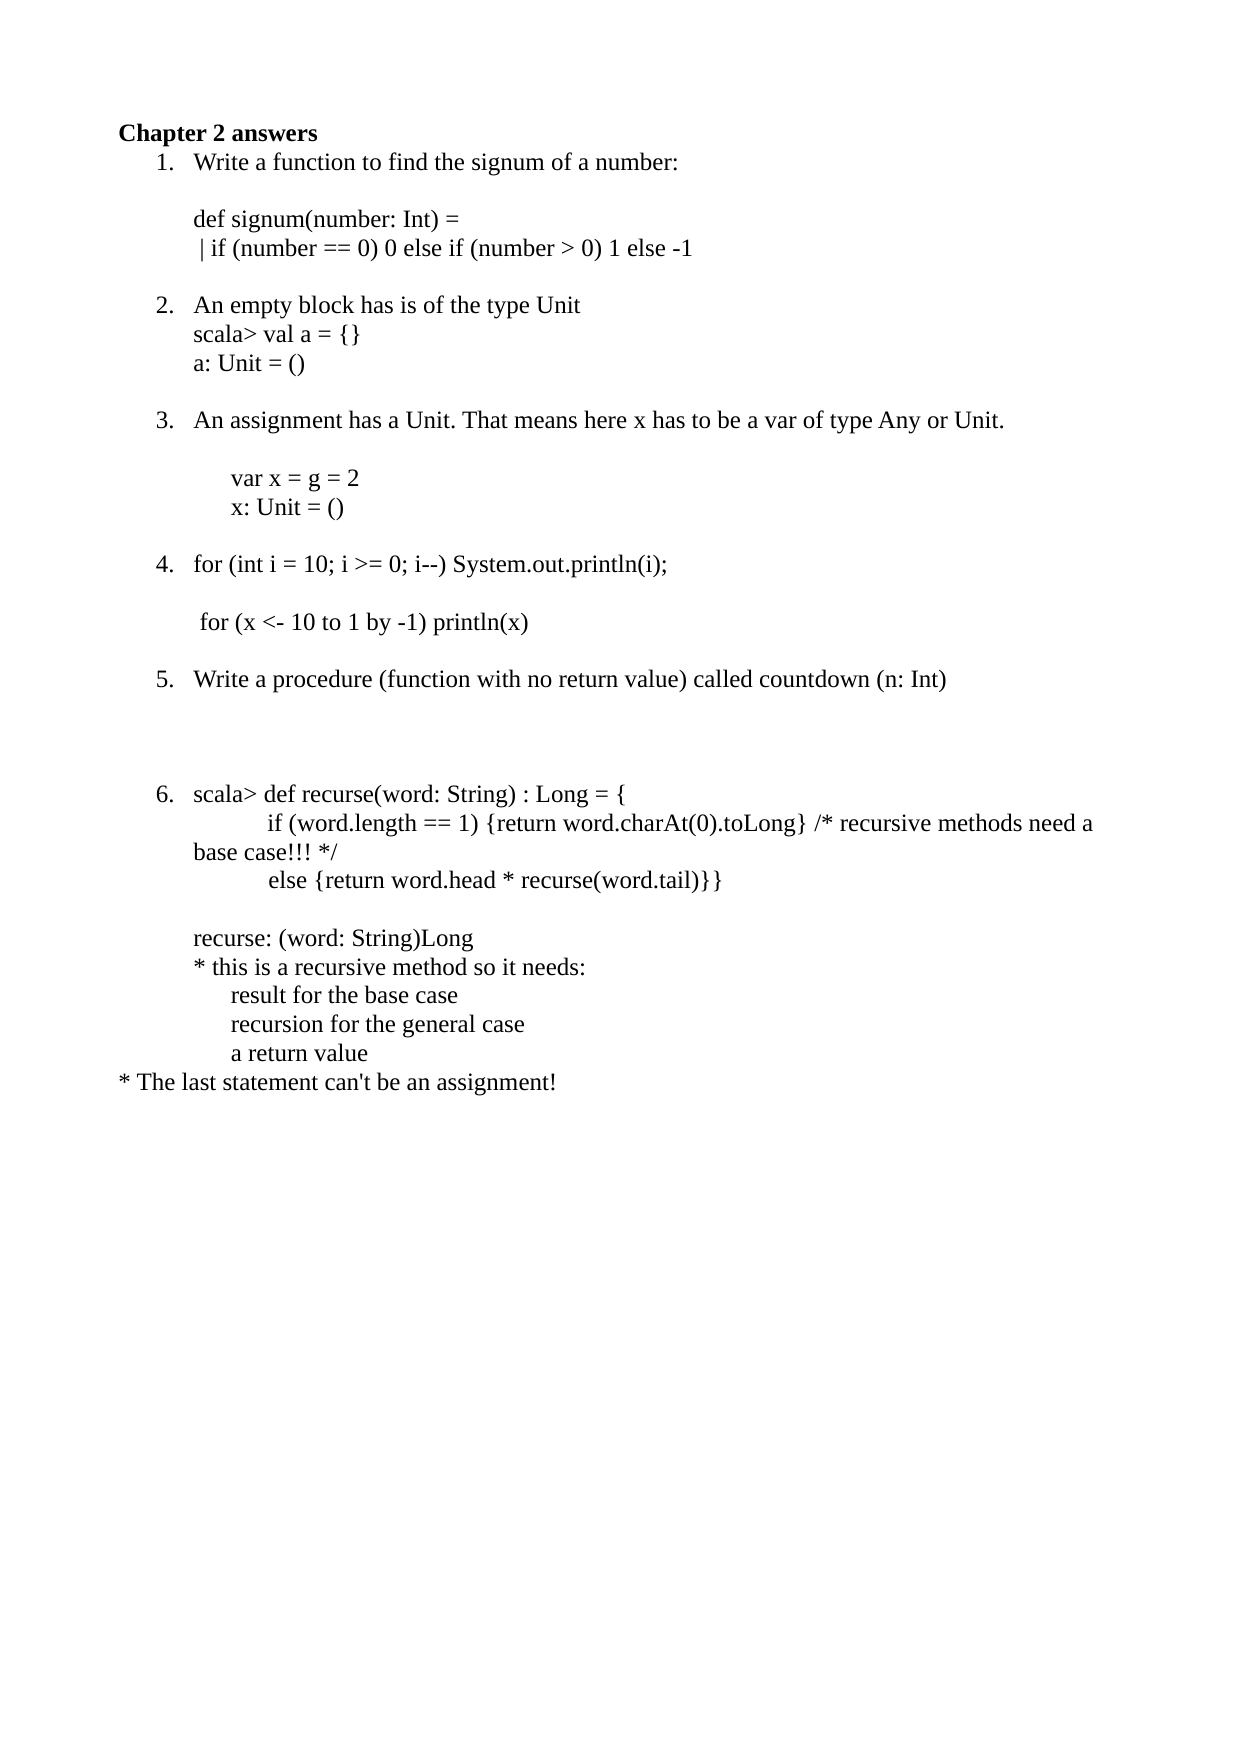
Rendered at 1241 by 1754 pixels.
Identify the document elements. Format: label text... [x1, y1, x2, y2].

list for (int i = 10; i >= 0; i--) System.out.println(i); for (x <- 10 to 1 by -1) println(x) [156, 549, 1122, 664]
list x: Unit = () [193, 492, 1122, 549]
list if (word.length == 1) {return word.charAt(0).toLong} /* recursive methods need a base case!!! */ [156, 808, 1122, 866]
text Chapter 2 answers [118, 118, 1122, 147]
list Write a procedure (function with no return value) called countdown (n: Int) [156, 664, 1122, 779]
list An empty block has is of the type Unit scala> val a = {} [156, 291, 1122, 348]
list recurse: (word: String)Long * this is a recursive method so it needs: [156, 923, 1122, 981]
list Write a function to find the signum of a number: def signum(number: Int) = | if (number == 0) 0 else if (number > 0) 1 else -1 [156, 147, 1122, 291]
list else {return word.head * recurse(word.tail)}} [231, 866, 1122, 894]
list An assignment has a Unit. That means here x has to be a var of type Any or Unit. var x = g = 2 [156, 406, 1122, 492]
list result for the base case recursion for the general case a return value [193, 981, 1122, 1067]
list scala> def recurse(word: String) : Long = { [156, 779, 1122, 808]
text * The last statement can't be an assignment! [118, 1067, 1122, 1096]
list a: Unit = () [156, 348, 1122, 406]
